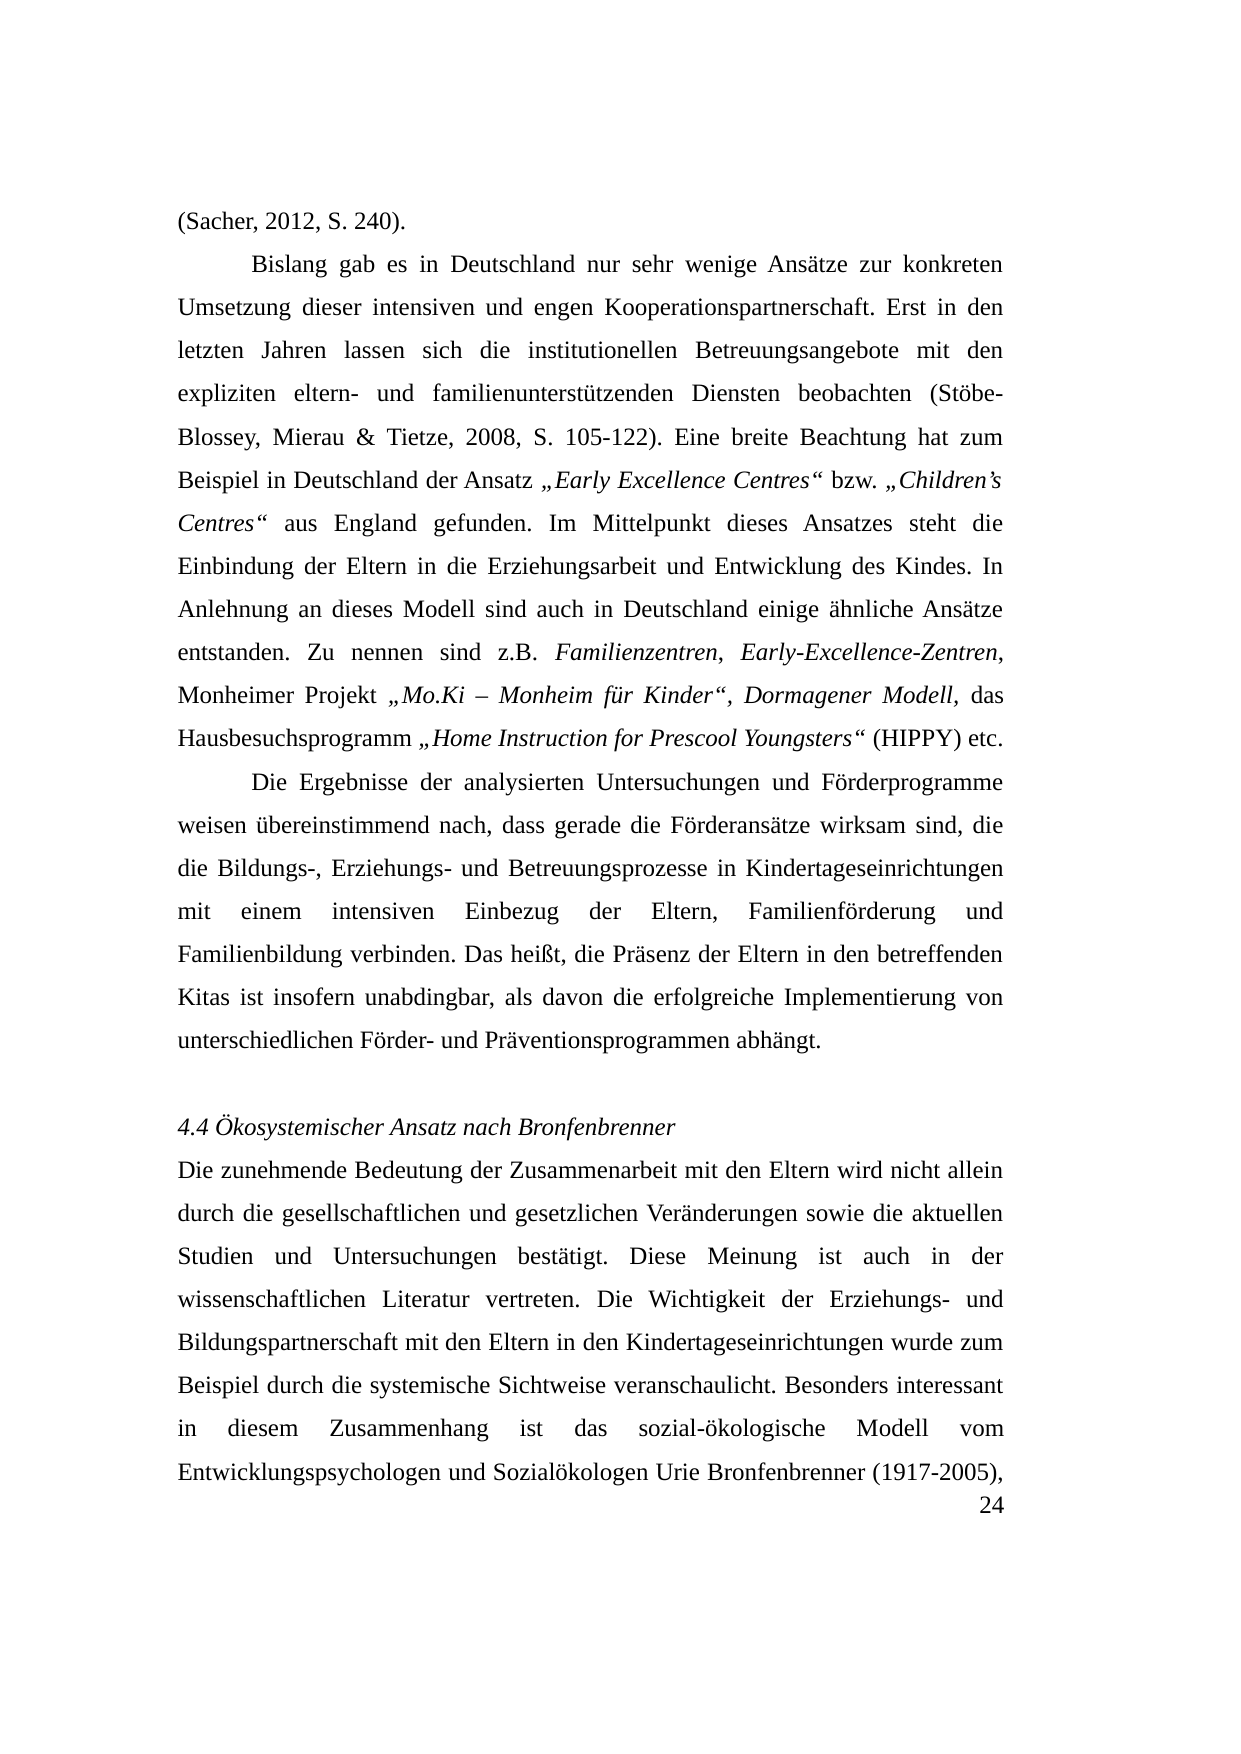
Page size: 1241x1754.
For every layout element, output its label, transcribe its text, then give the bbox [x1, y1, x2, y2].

text Die Ergebnisse der analysierten Untersuchungen und Förderprogramme weisen übereinstimmend nach, dass gerade die Förderansätze wirksam sind, die die Bildungs-, Erziehungs- und Betreuungsprozesse in Kindertageseinrichtungen mit einem intensiven Einbezug der Eltern, Familienförderung und Familienbildung verbinden. Das heißt, die Präsenz der Eltern in den betreffenden Kitas ist insofern unabdingbar, als davon die erfolgreiche Implementierung von unterschiedlichen Förder- und Präventionsprogrammen abhängt. [177, 767, 1004, 1054]
text Die zunehmende Bedeutung der Zusammenarbeit mit den Eltern wird nicht allein durch die gesellschaftlichen und gesetzlichen Veränderungen sowie die aktuellen Studien und Untersuchungen bestätigt. Diese Meinung ist auch in der wissenschaftlichen Literatur vertreten. Die Wichtigkeit der Erziehungs- und Bildungspartnerschaft mit den Eltern in den Kindertageseinrichtungen wurde zum Beispiel durch die systemische Sichtweise veranschaulicht. Besonders interessant in diesem Zusammenhang ist das sozial-ökologische Modell vom Entwicklungspsychologen und Sozialökologen Urie Bronfenbrenner (1917-2005), [177, 1155, 1004, 1485]
text Bislang gab es in Deutschland nur sehr wenige Ansätze zur konkreten Umsetzung dieser intensiven und engen Kooperationspartnerschaft. Erst in den letzten Jahren lassen sich die institutionellen Betreuungsangebote mit den expliziten eltern- und familienunterstützenden Diensten beobachten (Stöbe-Blossey, Mierau & Tietze, 2008, S. 105-122). Eine breite Beachtung hat zum Beispiel in Deutschland der Ansatz „Early Excellence Centres“ bzw. „Children’s Centres“ aus England gefunden. Im Mittelpunkt dieses Ansatzes steht die Einbindung der Eltern in die Erziehungsarbeit und Entwicklung des Kindes. In Anlehnung an dieses Modell sind auch in Deutschland einige ähnliche Ansätze entstanden. Zu nennen sind z.B. Familienzentren, Early-Excellence-Zentren, Monheimer Projekt „Mo.Ki – Monheim für Kinder“, Dormagener Modell, das Hausbesuchsprogramm „Home Instruction for Prescool Youngsters“ (HIPPY) etc. [177, 249, 1004, 752]
text (Sacher, 2012, S. 240). [177, 206, 1004, 235]
text 4.4 Ökosystemischer Ansatz nach Bronfenbrenner [177, 1112, 1004, 1140]
